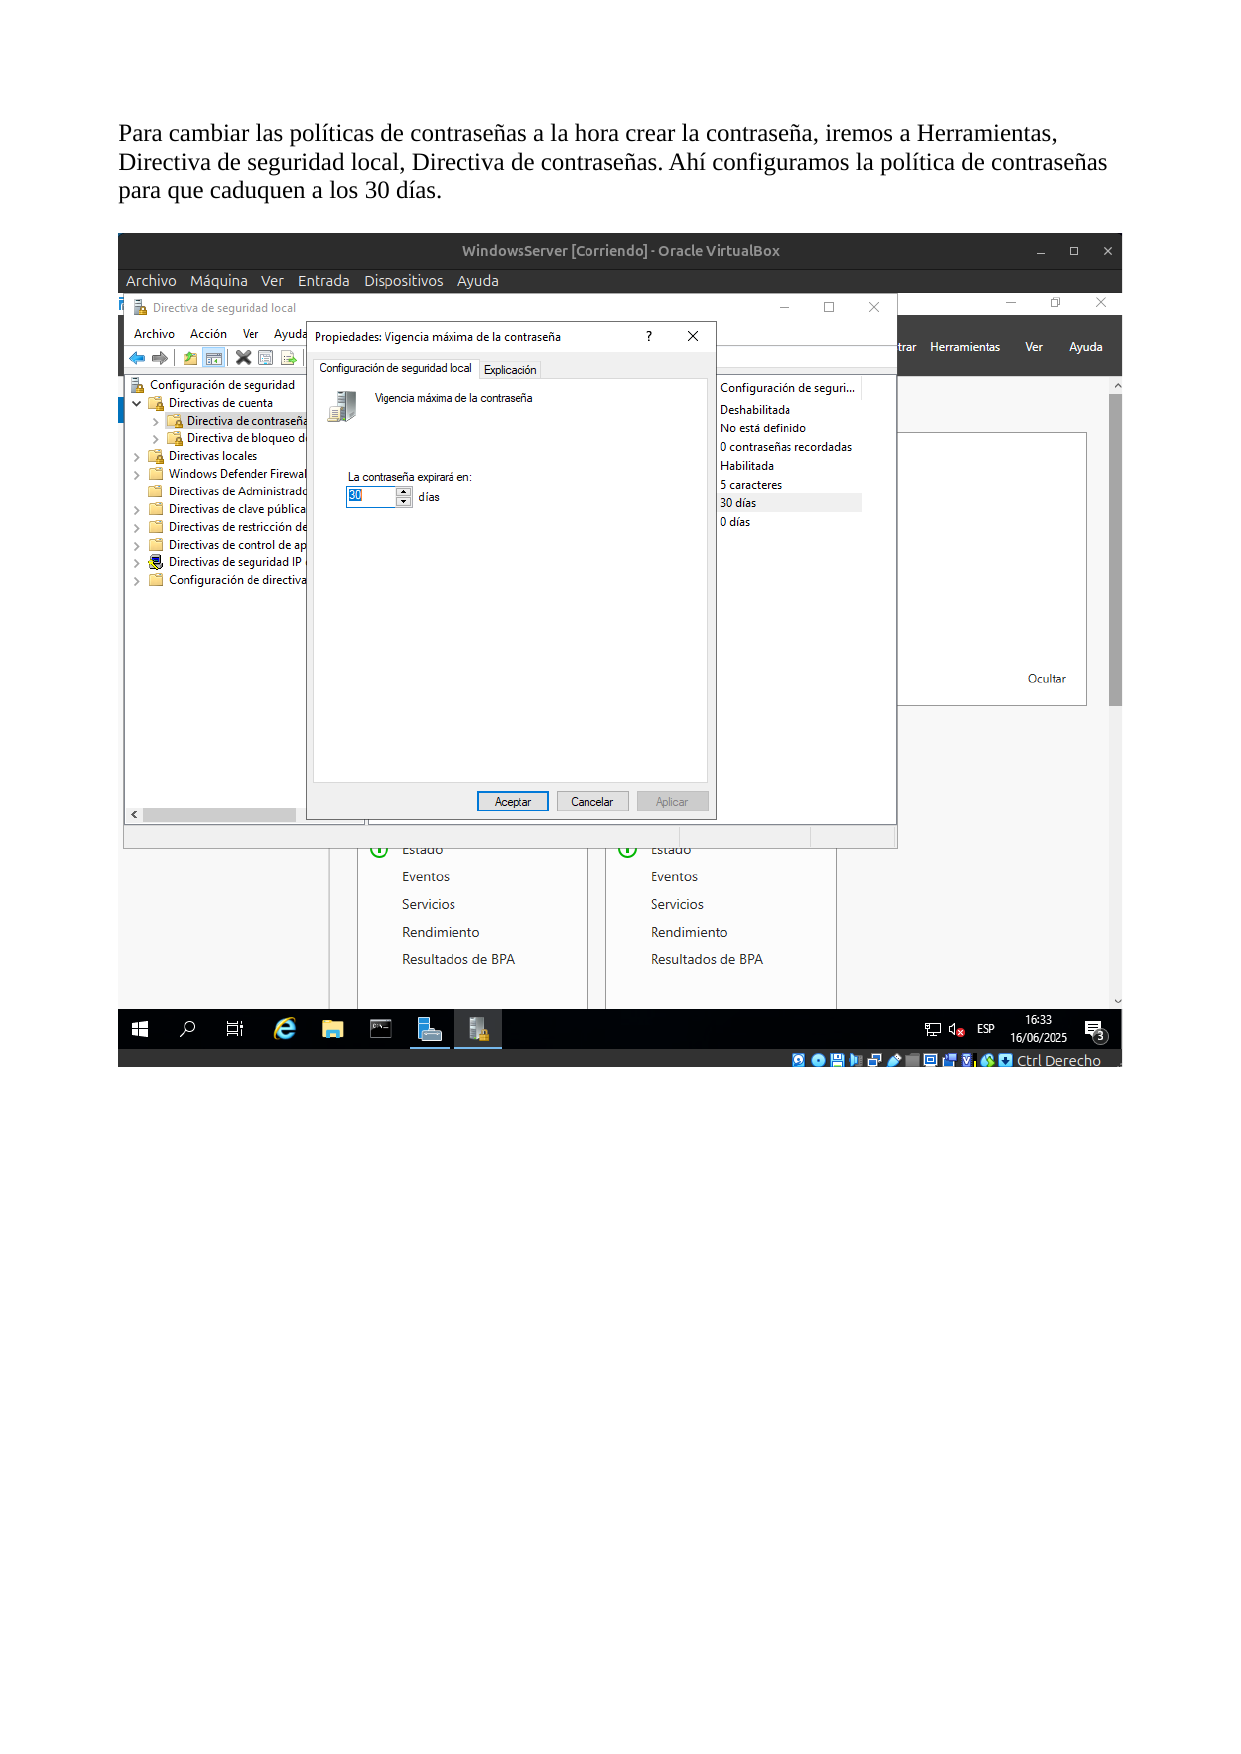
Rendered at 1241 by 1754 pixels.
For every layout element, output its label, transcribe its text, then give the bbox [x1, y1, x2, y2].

text Para cambiar las políticas de contraseñas a la hora crear la contraseña, iremos a Herramientas, Directiva de seguridad local, Directiva de contraseñas. Ahí configuramos la política de contraseñas para que caduquen a los 30 días. [118, 118, 1122, 204]
picture [118, 233, 1123, 1067]
